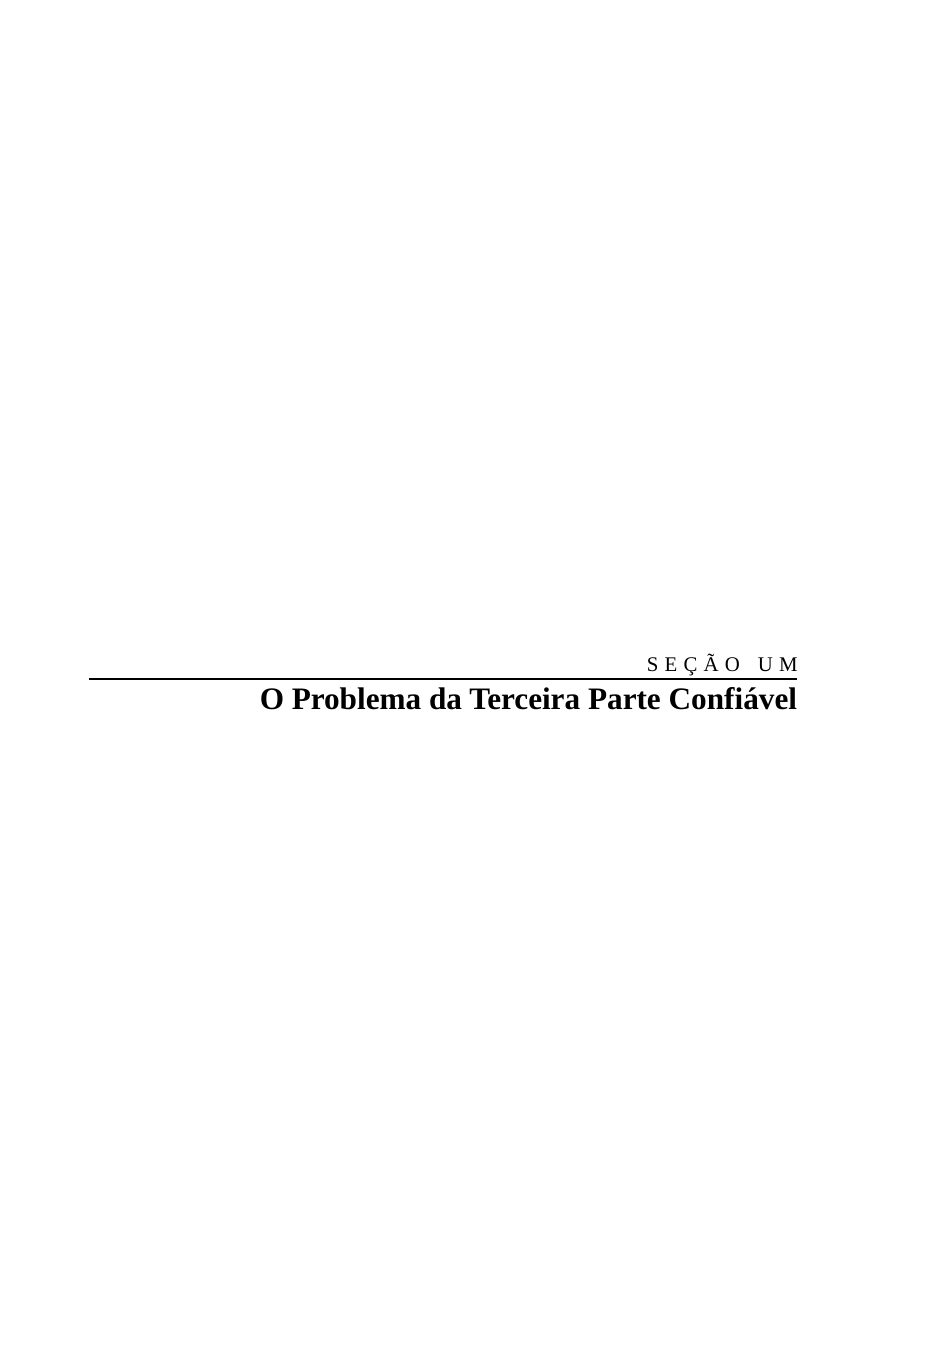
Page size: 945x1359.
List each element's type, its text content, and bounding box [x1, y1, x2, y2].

table_header Seção Um [443, 650, 797, 678]
table_cell O Problema da Terceira Parte Confiável [89, 680, 797, 716]
table_header [89, 650, 443, 678]
